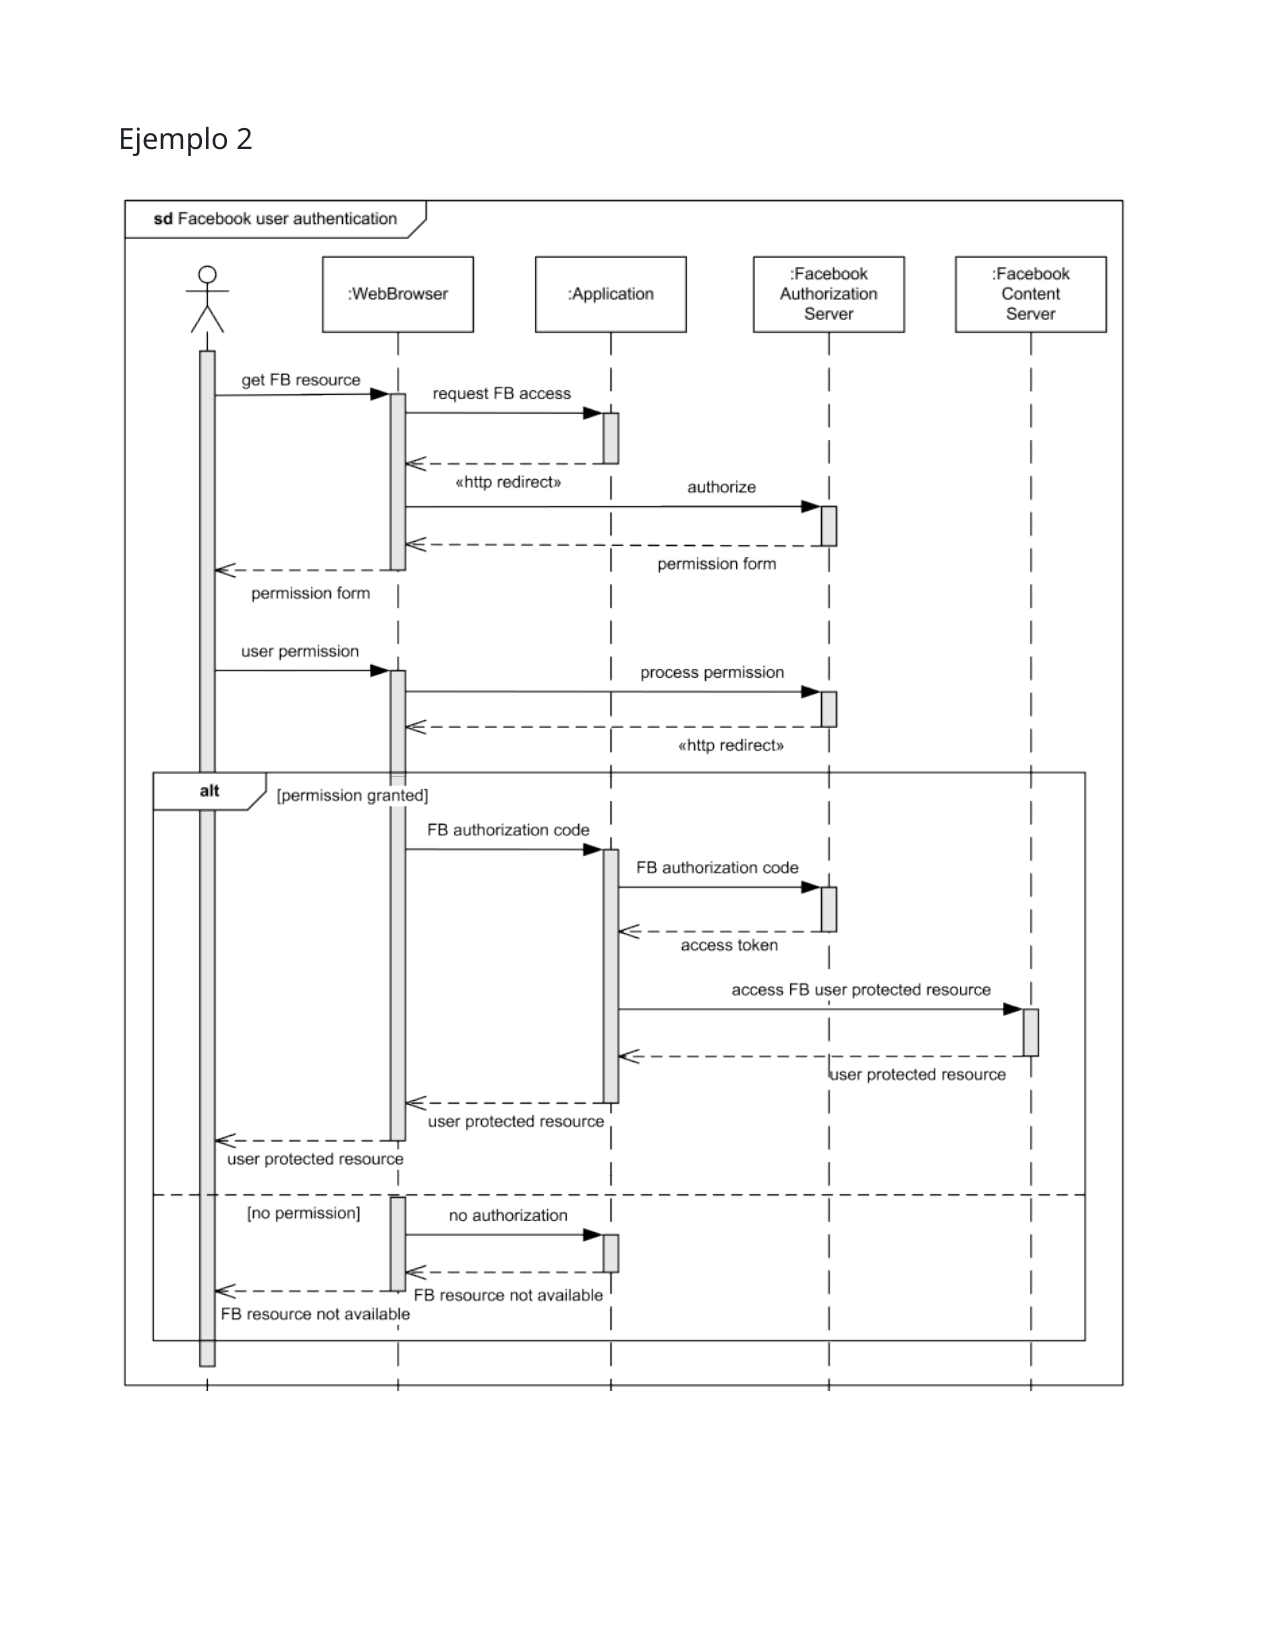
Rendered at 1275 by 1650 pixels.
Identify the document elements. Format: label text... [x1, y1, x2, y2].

subtitle Ejemplo 2 [118, 118, 1157, 158]
picture [118, 192, 1130, 1391]
